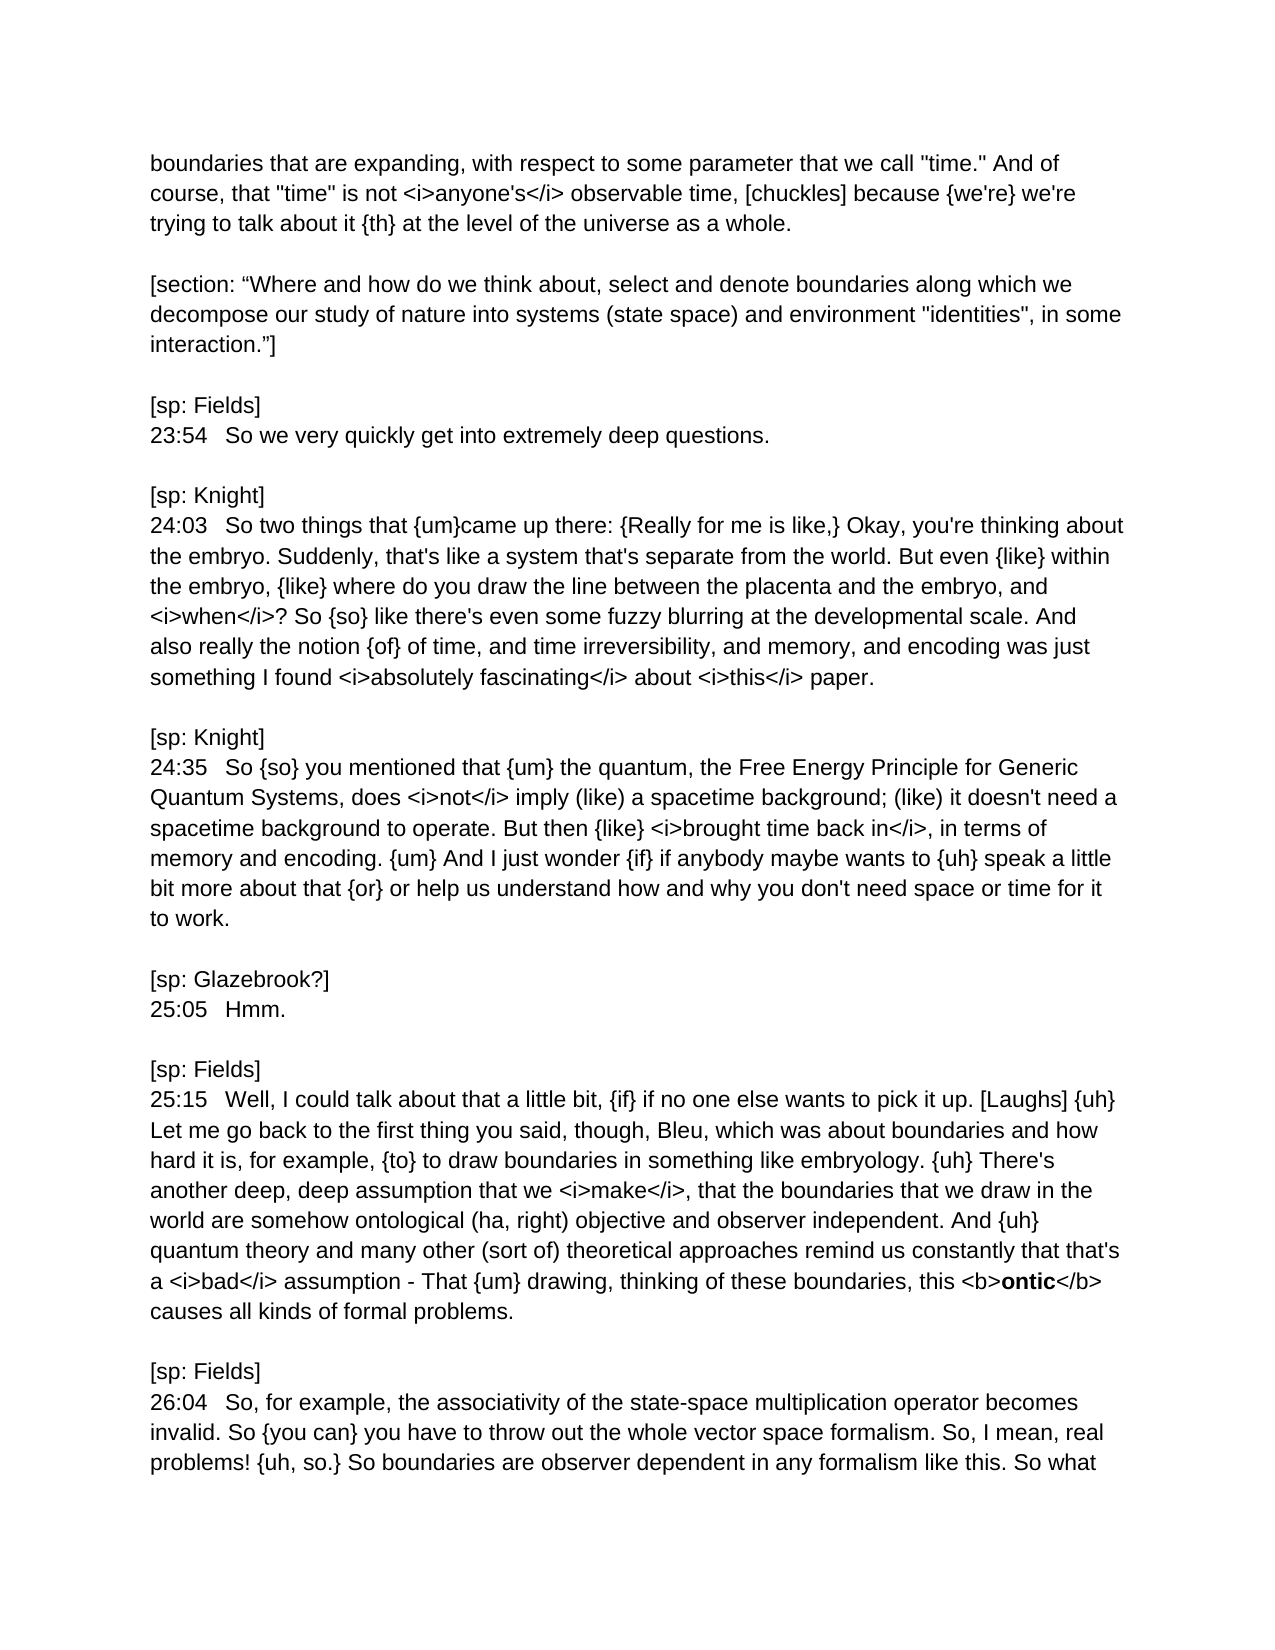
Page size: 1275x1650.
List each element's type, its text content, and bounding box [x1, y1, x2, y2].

text 24:35 So {so} you mentioned that {um} the quantum, the Free Energy Principle for Generic Quantum Systems, does <i>not</i> imply (like) a spacetime background; (like) it doesn't need a spacetime background to operate. But then {like} <i>brought time back in</i>, in terms of memory and encoding. {um} And I just wonder {if} if anybody maybe wants to {uh} speak a little bit more about that {or} or help us understand how and why you don't need space or time for it to work. [150, 754, 1125, 932]
text [sp: Fields] [150, 1358, 1125, 1385]
text [sp: Fields] [150, 1056, 1125, 1083]
text 25:05 Hmm. [150, 996, 1125, 1022]
text [section: “Where and how do we think about, select and denote boundaries along which we decompose our study of nature into systems (state space) and environment "identities", in some interaction.”] [150, 271, 1125, 358]
text boundaries that are expanding, with respect to some parameter that we call "time." And of course, that "time" is not <i>anyone's</i> observable time, [chuckles] because {we're} we're trying to talk about it {th} at the level of the universe as a whole. [150, 150, 1125, 237]
text 26:04 So, for example, the associativity of the state-space multiplication operator becomes invalid. So {you can} you have to throw out the whole vector space formalism. So, I mean, real problems! {uh, so.} So boundaries are observer dependent in any formalism like this. So what [150, 1388, 1125, 1475]
text [sp: Knight] [150, 482, 1125, 509]
text 25:15 Well, I could talk about that a little bit, {if} if no one else wants to pick it up. [Laughs] {uh} Let me go back to the first thing you said, though, Bleu, which was about boundaries and how hard it is, for example, {to} to draw boundaries in something like embryology. {uh} There's another deep, deep assumption that we <i>make</i>, that the boundaries that we draw in the world are somehow ontological (ha, right) objective and observer independent. And {uh} quantum theory and many other (sort of) theoretical approaches remind us constantly that that's a <i>bad</i> assumption - That {um} drawing, thinking of these boundaries, this <b>ontic</b> causes all kinds of formal problems. [150, 1086, 1125, 1324]
text [sp: Knight] [150, 724, 1125, 750]
text 24:03 So two things that {um}came up there: {Really for me is like,} Okay, you're thinking about the embryo. Suddenly, that's like a system that's separate from the world. But even {like} within the embryo, {like} where do you draw the line between the placenta and the embryo, and <i>when</i>? So {so} like there's even some fuzzy blurring at the developmental scale. And also really the notion {of} of time, and time irreversibility, and memory, and encoding was just something I found <i>absolutely fascinating</i> about <i>this</i> paper. [150, 512, 1125, 690]
text 23:54 So we very quickly get into extremely deep questions. [150, 422, 1125, 448]
text [sp: Glazebrook?] [150, 966, 1125, 992]
text [sp: Fields] [150, 392, 1125, 418]
